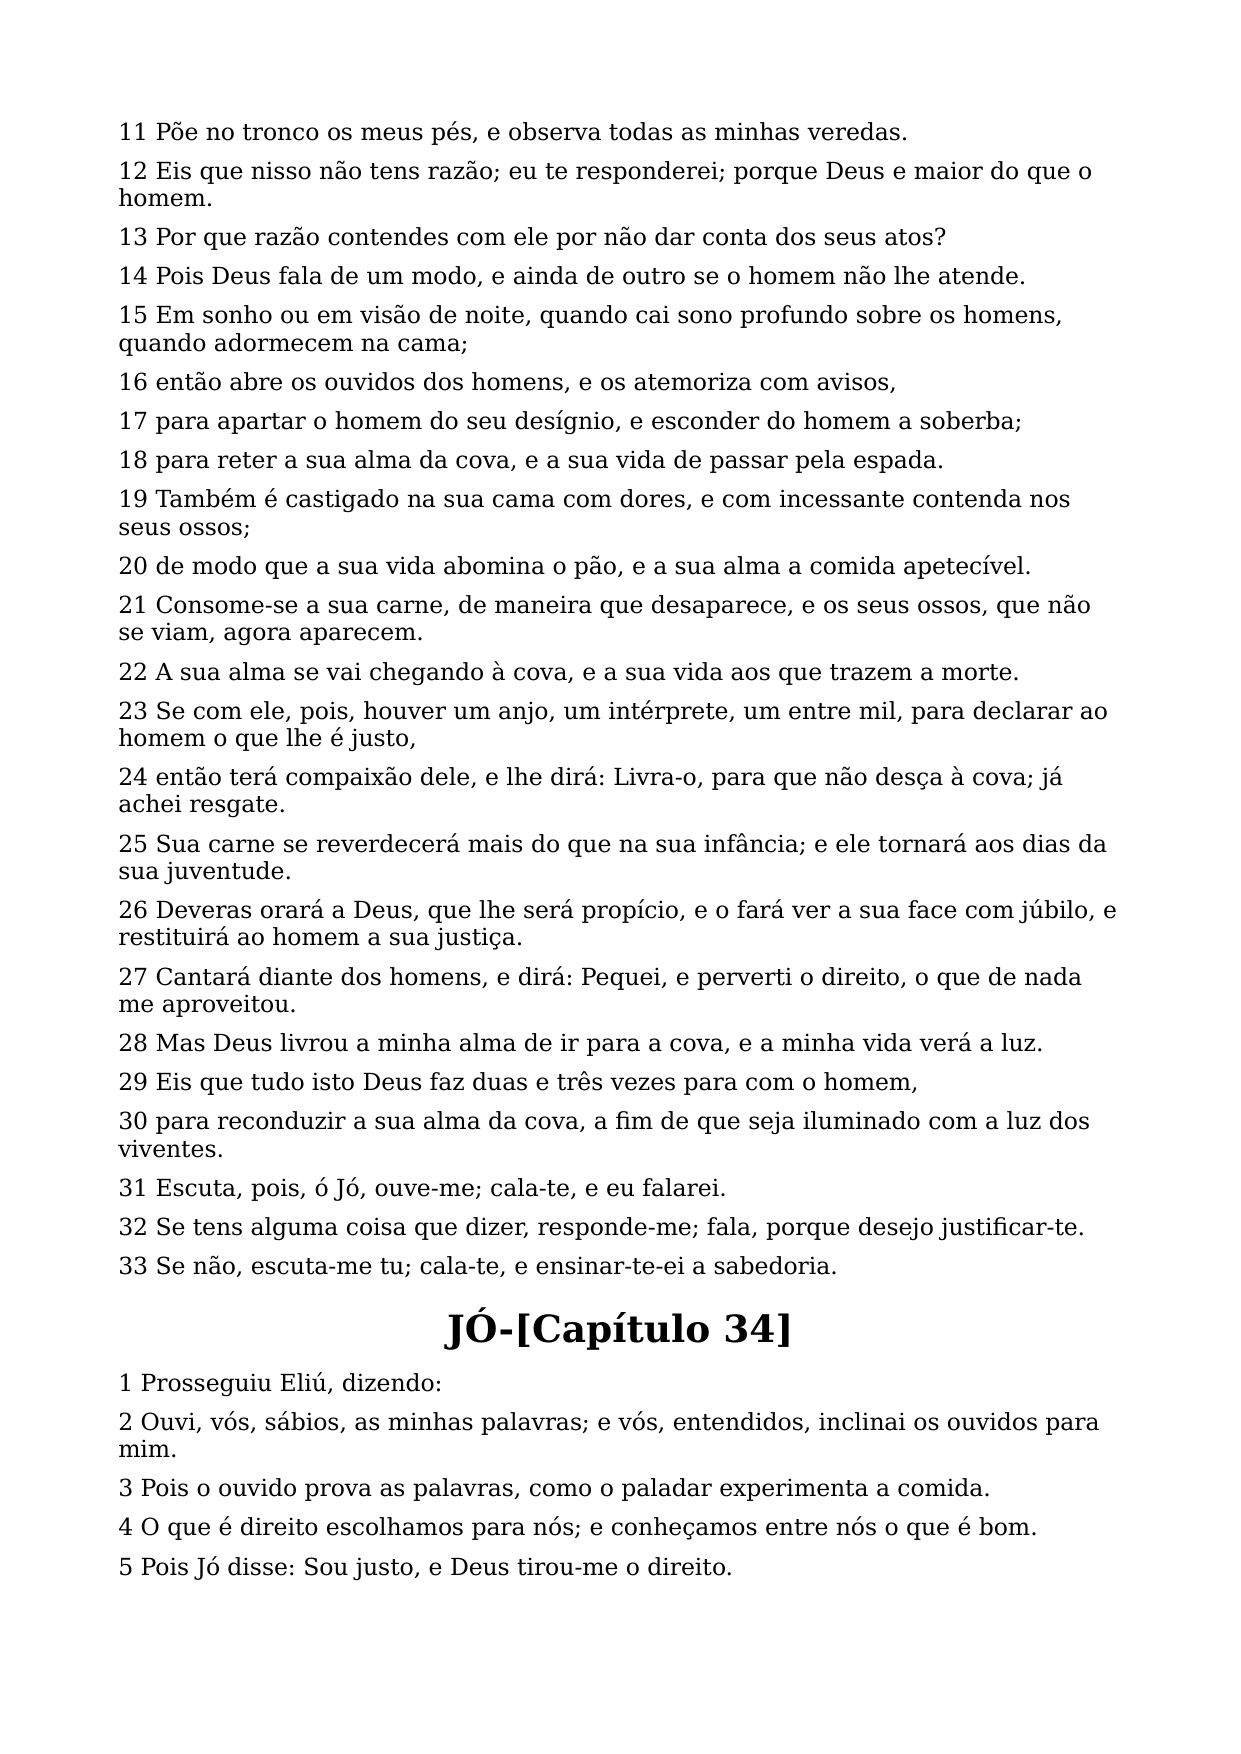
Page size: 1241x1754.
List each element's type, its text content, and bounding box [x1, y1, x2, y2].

text 17 para apartar o homem do seu desígnio, e esconder do homem a soberba; [118, 408, 1122, 435]
text 1 Prosseguiu Eliú, dizendo: [118, 1369, 1122, 1397]
text 27 Cantará diante dos homens, e dirá: Pequei, e perverti o direito, o que de nada me aproveitou. [118, 963, 1122, 1018]
text 31 Escuta, pois, ó Jó, ouve-me; cala-te, e eu falarei. [118, 1174, 1122, 1202]
text 20 de modo que a sua vida abomina o pão, e a sua alma a comida apetecível. [118, 552, 1122, 580]
text 5 Pois Jó disse: Sou justo, e Deus tirou-me o direito. [118, 1553, 1122, 1581]
text 2 Ouvi, vós, sábios, as minhas palavras; e vós, entendidos, inclinai os ouvidos para mim. [118, 1408, 1122, 1463]
text 14 Pois Deus fala de um modo, e ainda de outro se o homem não lhe atende. [118, 263, 1122, 290]
text 18 para reter a sua alma da cova, e a sua vida de passar pela espada. [118, 447, 1122, 474]
text 11 Põe no tronco os meus pés, e observa todas as minhas veredas. [118, 118, 1122, 145]
text 25 Sua carne se reverdecerá mais do que na sua infância; e ele tornará aos dias da sua juventude. [118, 830, 1122, 885]
text 23 Se com ele, pois, houver um anjo, um intérprete, um entre mil, para declarar ao homem o que lhe é justo, [118, 697, 1122, 752]
text 26 Deveras orará a Deus, que lhe será propício, e o fará ver a sua face com júbilo, e restituirá ao homem a sua justiça. [118, 897, 1122, 951]
text 30 para reconduzir a sua alma da cova, a fim de que seja iluminado com a luz dos viventes. [118, 1108, 1122, 1162]
text 29 Eis que tudo isto Deus faz duas e três vezes para com o homem, [118, 1069, 1122, 1096]
text 4 O que é direito escolhamos para nós; e conheçamos entre nós o que é bom. [118, 1514, 1122, 1541]
text 32 Se tens alguma coisa que dizer, responde-me; fala, porque desejo justificar-te. [118, 1213, 1122, 1241]
text 12 Eis que nisso não tens razão; eu te responderei; porque Deus e maior do que o homem. [118, 157, 1122, 212]
text 22 A sua alma se vai chegando à cova, e a sua vida aos que trazem a morte. [118, 658, 1122, 685]
text 28 Mas Deus livrou a minha alma de ir para a cova, e a minha vida verá a luz. [118, 1029, 1122, 1057]
text 33 Se não, escuta-me tu; cala-te, e ensinar-te-ei a sabedoria. [118, 1253, 1122, 1280]
subtitle JÓ-[Capítulo 34] [118, 1307, 1122, 1351]
text 3 Pois o ouvido prova as palavras, como o paladar experimenta a comida. [118, 1475, 1122, 1502]
text 19 Também é castigado na sua cama com dores, e com incessante contenda nos seus ossos; [118, 486, 1122, 541]
text 16 então abre os ouvidos dos homens, e os atemoriza com avisos, [118, 368, 1122, 396]
text 21 Consome-se a sua carne, de maneira que desaparece, e os seus ossos, que não se viam, agora aparecem. [118, 592, 1122, 646]
text 24 então terá compaixão dele, e lhe dirá: Livra-o, para que não desça à cova; já achei resgate. [118, 764, 1122, 818]
text 15 Em sonho ou em visão de noite, quando cai sono profundo sobre os homens, quando adormecem na cama; [118, 302, 1122, 357]
text 13 Por que razão contendes com ele por não dar conta dos seus atos? [118, 224, 1122, 251]
